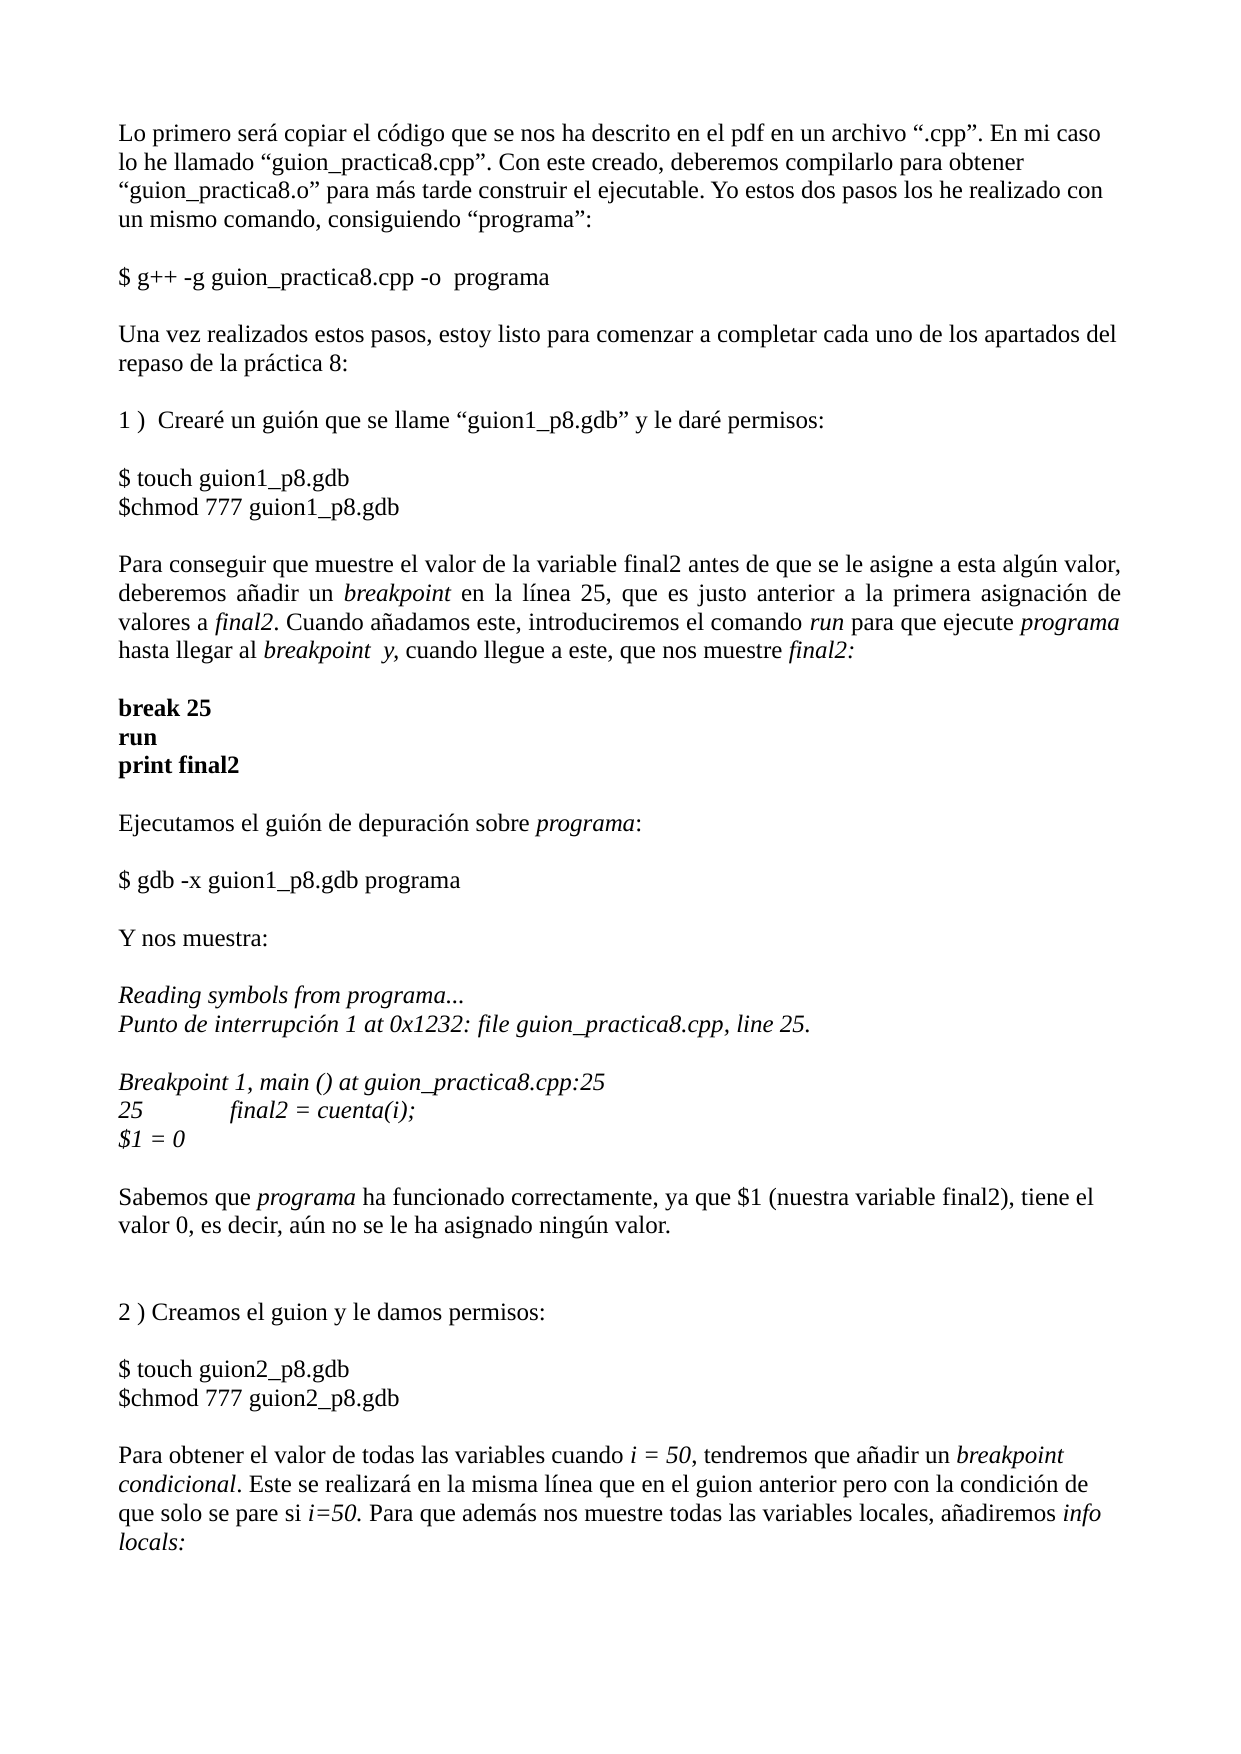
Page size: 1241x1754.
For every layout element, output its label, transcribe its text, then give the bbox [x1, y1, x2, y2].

text Breakpoint 1, main () at guion_practica8.cpp:25 [118, 1067, 1122, 1096]
text Reading symbols from programa... [118, 981, 1122, 1009]
text $ touch guion2_p8.gdb [118, 1354, 1122, 1383]
text $chmod 777 guion1_p8.gdb [118, 492, 1122, 521]
text break 25 [118, 693, 1122, 722]
text Y nos muestra: [118, 923, 1122, 952]
text 2 ) Creamos el guion y le damos permisos: [118, 1297, 1122, 1326]
text Una vez realizados estos pasos, estoy listo para comenzar a completar cada uno de los apartados del repaso de la práctica 8: [118, 319, 1122, 377]
text Para obtener el valor de todas las variables cuando i = 50, tendremos que añadir un breakpoint condicional. Este se realizará en la misma línea que en el guion anterior pero con la condición de que solo se pare si i=50. Para que además nos muestre todas las variables locales, añadiremos info locals: [118, 1441, 1122, 1556]
text run [118, 722, 1122, 751]
text print final2 [118, 751, 1122, 779]
text 1 ) Crearé un guión que se llame “guion1_p8.gdb” y le daré permisos: [118, 406, 1122, 434]
text $ g++ -g guion_practica8.cpp -o programa [118, 262, 1122, 291]
text Para conseguir que muestre el valor de la variable final2 antes de que se le asigne a esta algún valor, deberemos añadir un breakpoint en la línea 25, que es justo anterior a la primera asignación de valores a final2. Cuando añadamos este, introduciremos el comando run para que ejecute programa hasta llegar al breakpoint y, cuando llegue a este, que nos muestre final2: [118, 549, 1122, 664]
text $ touch guion1_p8.gdb [118, 463, 1122, 492]
text $ gdb -x guion1_p8.gdb programa [118, 866, 1122, 894]
text Lo primero será copiar el código que se nos ha descrito en el pdf en un archivo “.cpp”. En mi caso lo he llamado “guion_practica8.cpp”. Con este creado, deberemos compilarlo para obtener “guion_practica8.o” para más tarde construir el ejecutable. Yo estos dos pasos los he realizado con un mismo comando, consiguiendo “programa”: [118, 118, 1122, 233]
text Ejecutamos el guión de depuración sobre programa: [118, 808, 1122, 837]
text Sabemos que programa ha funcionado correctamente, ya que $1 (nuestra variable final2), tiene el valor 0, es decir, aún no se le ha asignado ningún valor. [118, 1182, 1122, 1239]
text Punto de interrupción 1 at 0x1232: file guion_practica8.cpp, line 25. [118, 1009, 1122, 1038]
text $1 = 0 [118, 1124, 1122, 1153]
text $chmod 777 guion2_p8.gdb [118, 1383, 1122, 1412]
text 25 final2 = cuenta(i); [118, 1096, 1122, 1124]
